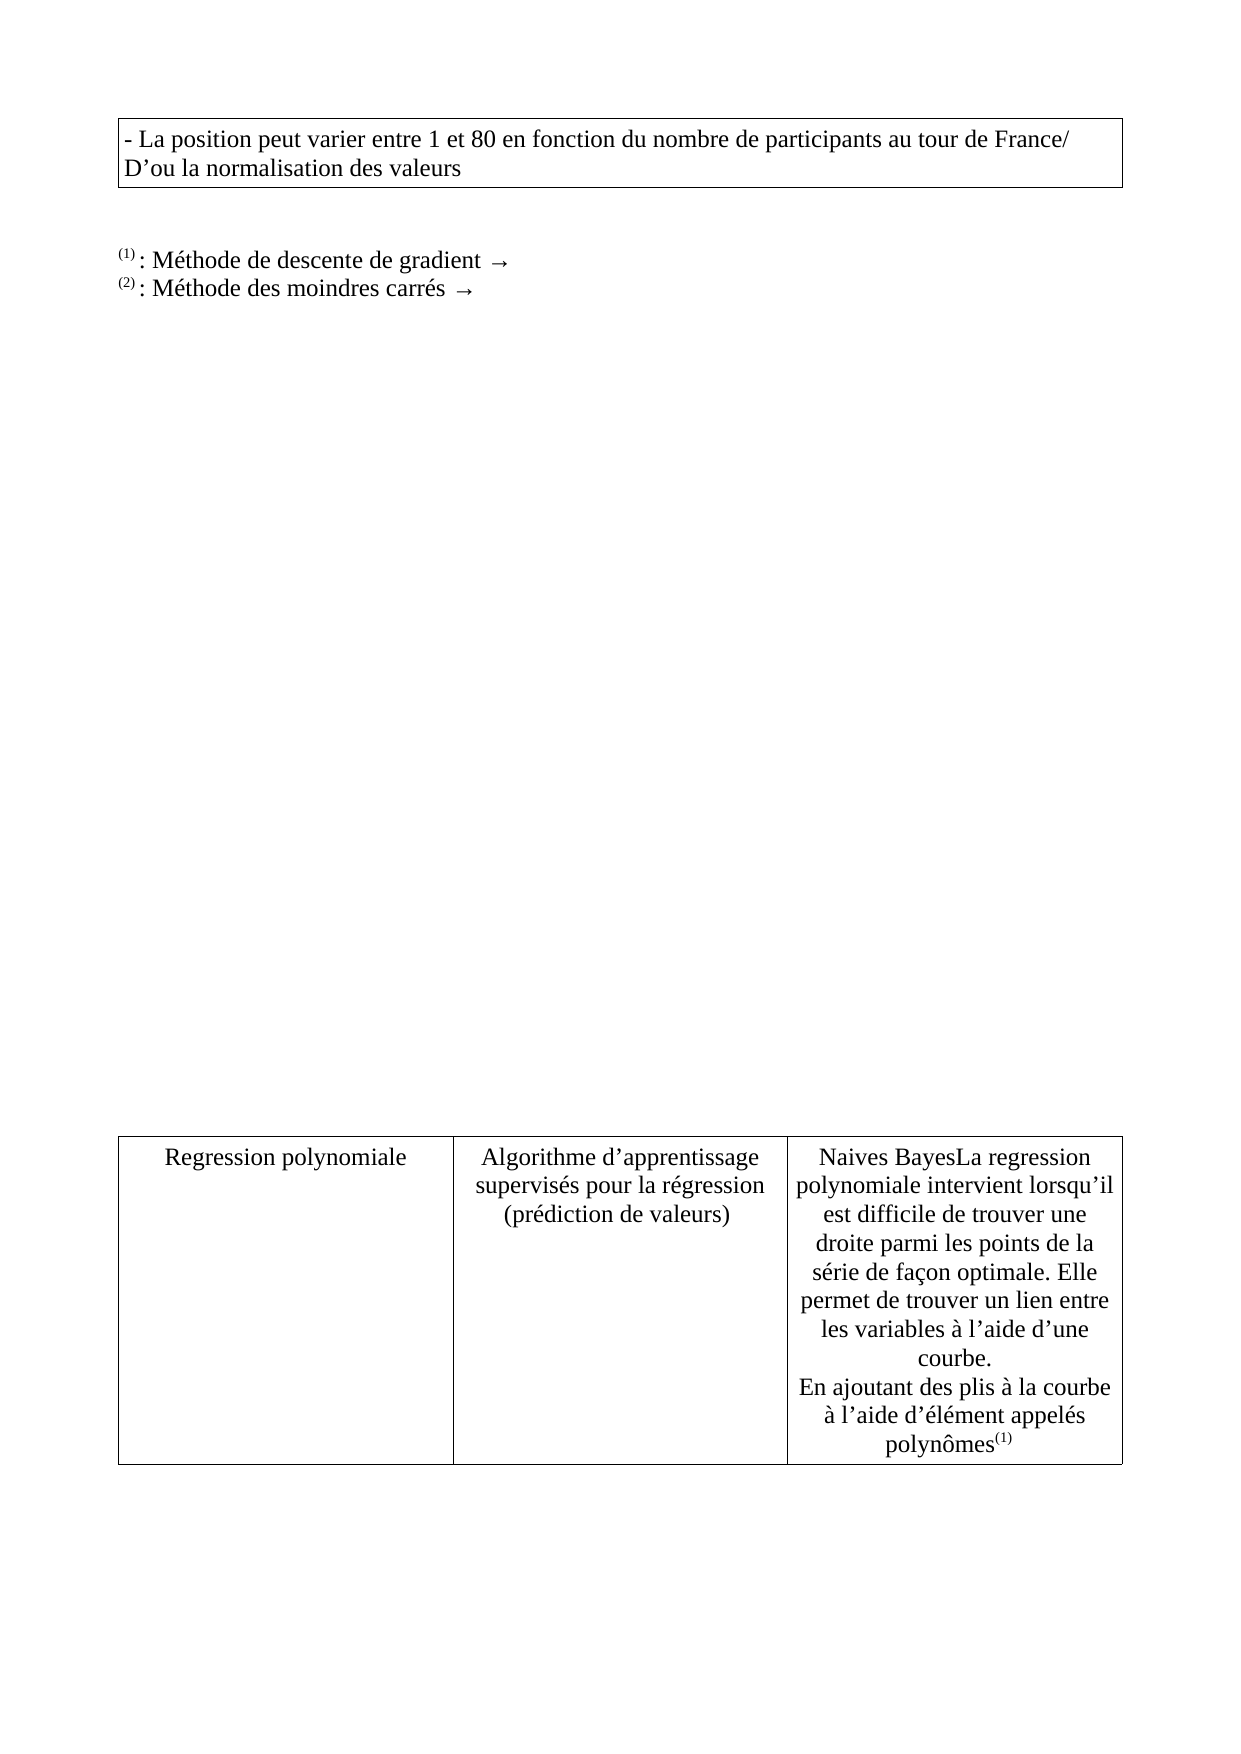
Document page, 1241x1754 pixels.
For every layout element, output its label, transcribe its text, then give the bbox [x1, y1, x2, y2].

table_header Algorithme d’apprentissage supervisés pour la régression (prédiction de valeurs) [454, 1137, 787, 1464]
text (2) : Méthode des moindres carrés → [118, 273, 1122, 302]
table_header Regression polynomiale [119, 1137, 453, 1464]
text (1) : Méthode de descente de gradient → [118, 245, 1122, 273]
table_header - La position peut varier entre 1 et 80 en fonction du nombre de participants au tour de France/ D’ou la normalisation des valeurs [119, 119, 1122, 187]
table_header Naives BayesLa regression polynomiale intervient lorsqu’il est difficile de trouver une droite parmi les points de la série de façon optimale. Elle permet de trouver un lien entre les variables à l’aide d’une courbe. En ajoutant des plis à la courbe à l’aide d’élément appelés polynômes(1) [788, 1137, 1122, 1464]
